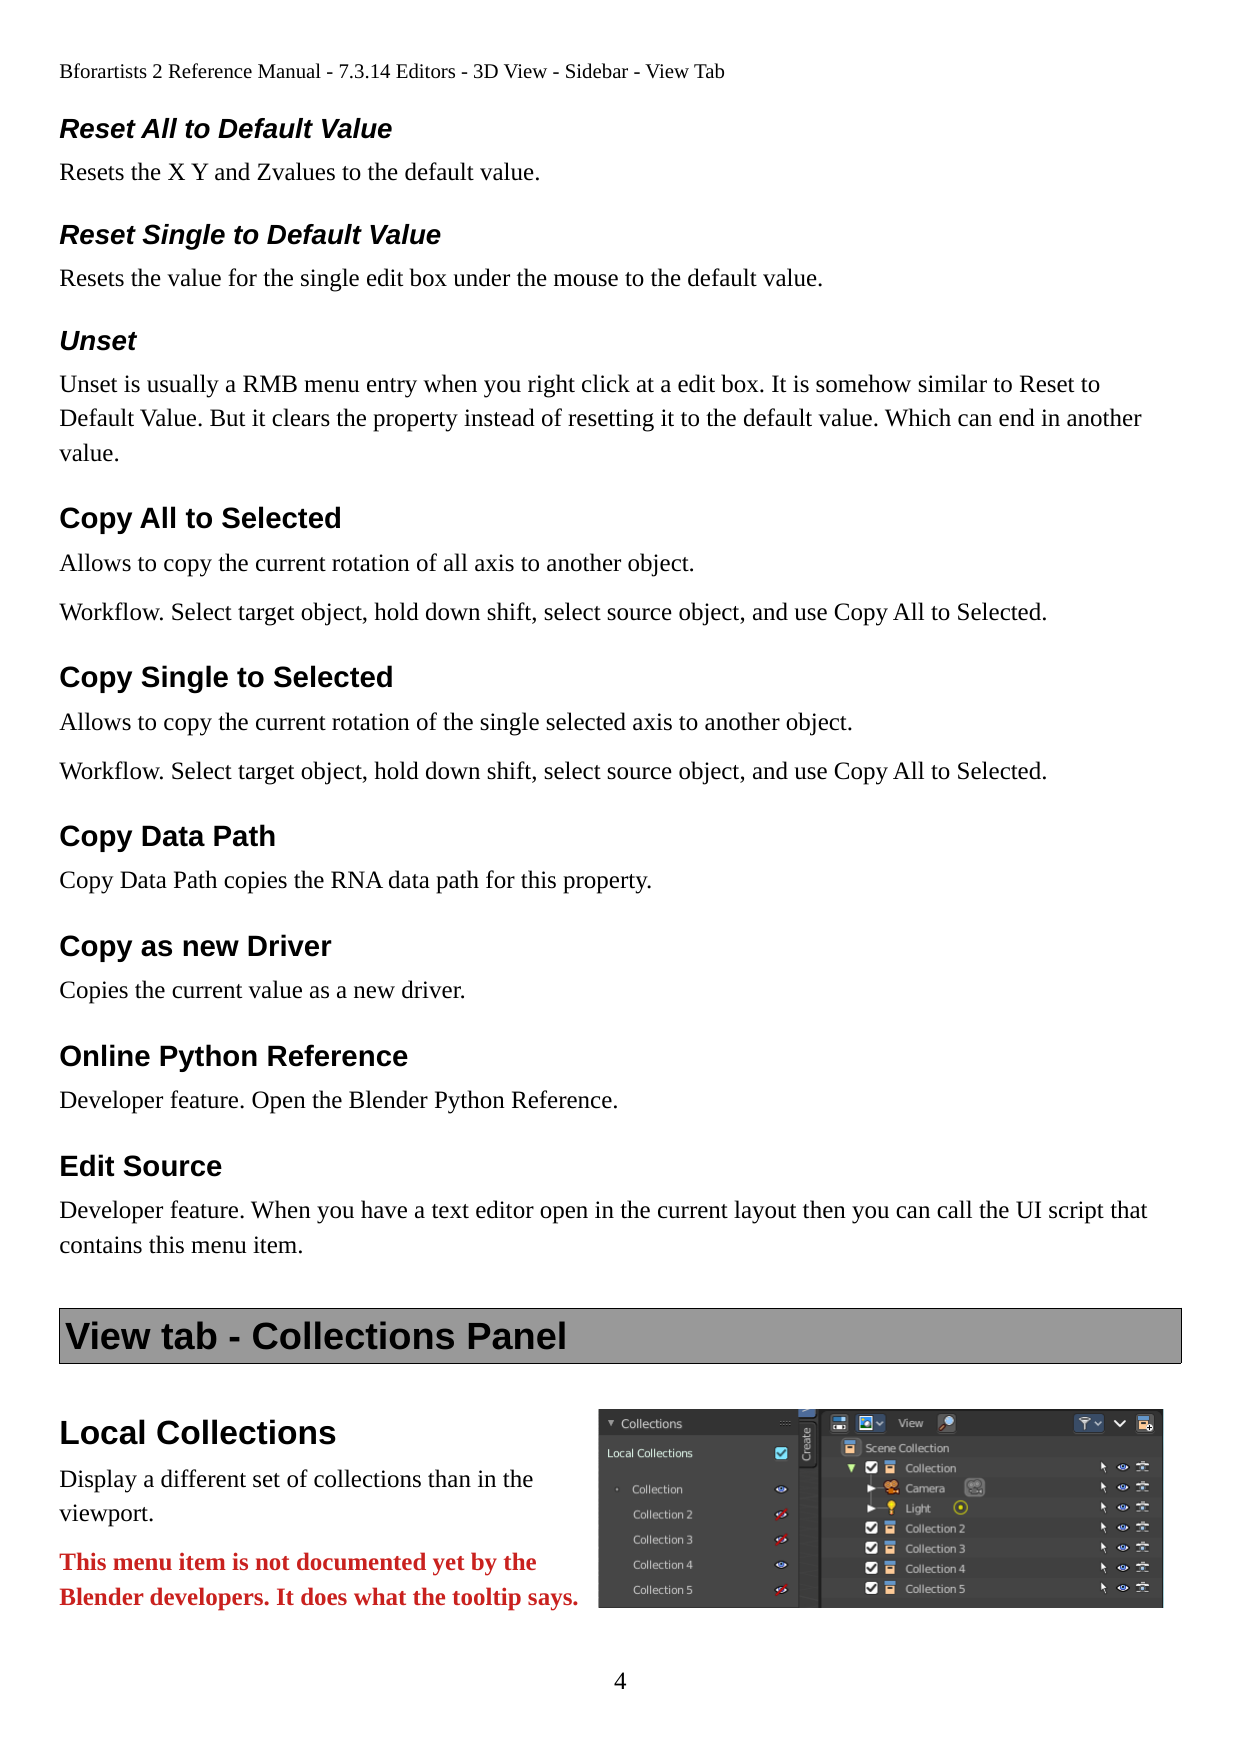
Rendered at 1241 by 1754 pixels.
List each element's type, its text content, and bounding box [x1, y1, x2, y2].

text Unset is usually a RMB menu entry when you right click at a edit box. It is somehow similar to Reset to Default Value. But it clears the property instead of resetting it to the default value. Which can end in another value. [59, 369, 1181, 467]
subtitle [1164, 1412, 1181, 1451]
subtitle Edit Source [59, 1149, 1181, 1183]
subtitle Reset All to Default Value [59, 113, 1181, 144]
table_header View tab - Collections Panel [60, 1309, 1181, 1363]
text Allows to copy the current rotation of the single selected axis to another object. [59, 707, 1181, 735]
subtitle Reset Single to Default Value [59, 218, 1181, 250]
text Display a different set of collections than in the viewport. [59, 1464, 598, 1527]
text Resets the X Y and Zvalues to the default value. [59, 157, 1181, 186]
subtitle Local Collections [59, 1412, 598, 1451]
text Copies the current value as a new driver. [59, 976, 1181, 1004]
picture [598, 1409, 1164, 1608]
subtitle Copy Single to Selected [59, 660, 1181, 694]
text This menu item is not documented yet by the Blender developers. It does what the tooltip says. [59, 1547, 1181, 1610]
text Developer feature. When you have a text editor open in the current layout then you can call the UI script that contains this menu item. [59, 1195, 1181, 1258]
text Developer feature. Open the Blender Python Reference. [59, 1085, 1181, 1114]
subtitle Copy as new Driver [59, 929, 1181, 963]
text Copy Data Path copies the RNA data path for this property. [59, 866, 1181, 894]
text Resets the value for the single edit box under the mouse to the default value. [59, 263, 1181, 292]
text Workflow. Select target object, hold down shift, select source object, and use Copy All to Selected. [59, 597, 1181, 626]
subtitle Copy All to Selected [59, 501, 1181, 535]
subtitle Unset [59, 324, 1181, 356]
text Workflow. Select target object, hold down shift, select source object, and use Copy All to Selected. [59, 756, 1181, 784]
subtitle Copy Data Path [59, 819, 1181, 853]
text Allows to copy the current rotation of all axis to another object. [59, 548, 1181, 576]
subtitle Online Python Reference [59, 1039, 1181, 1073]
